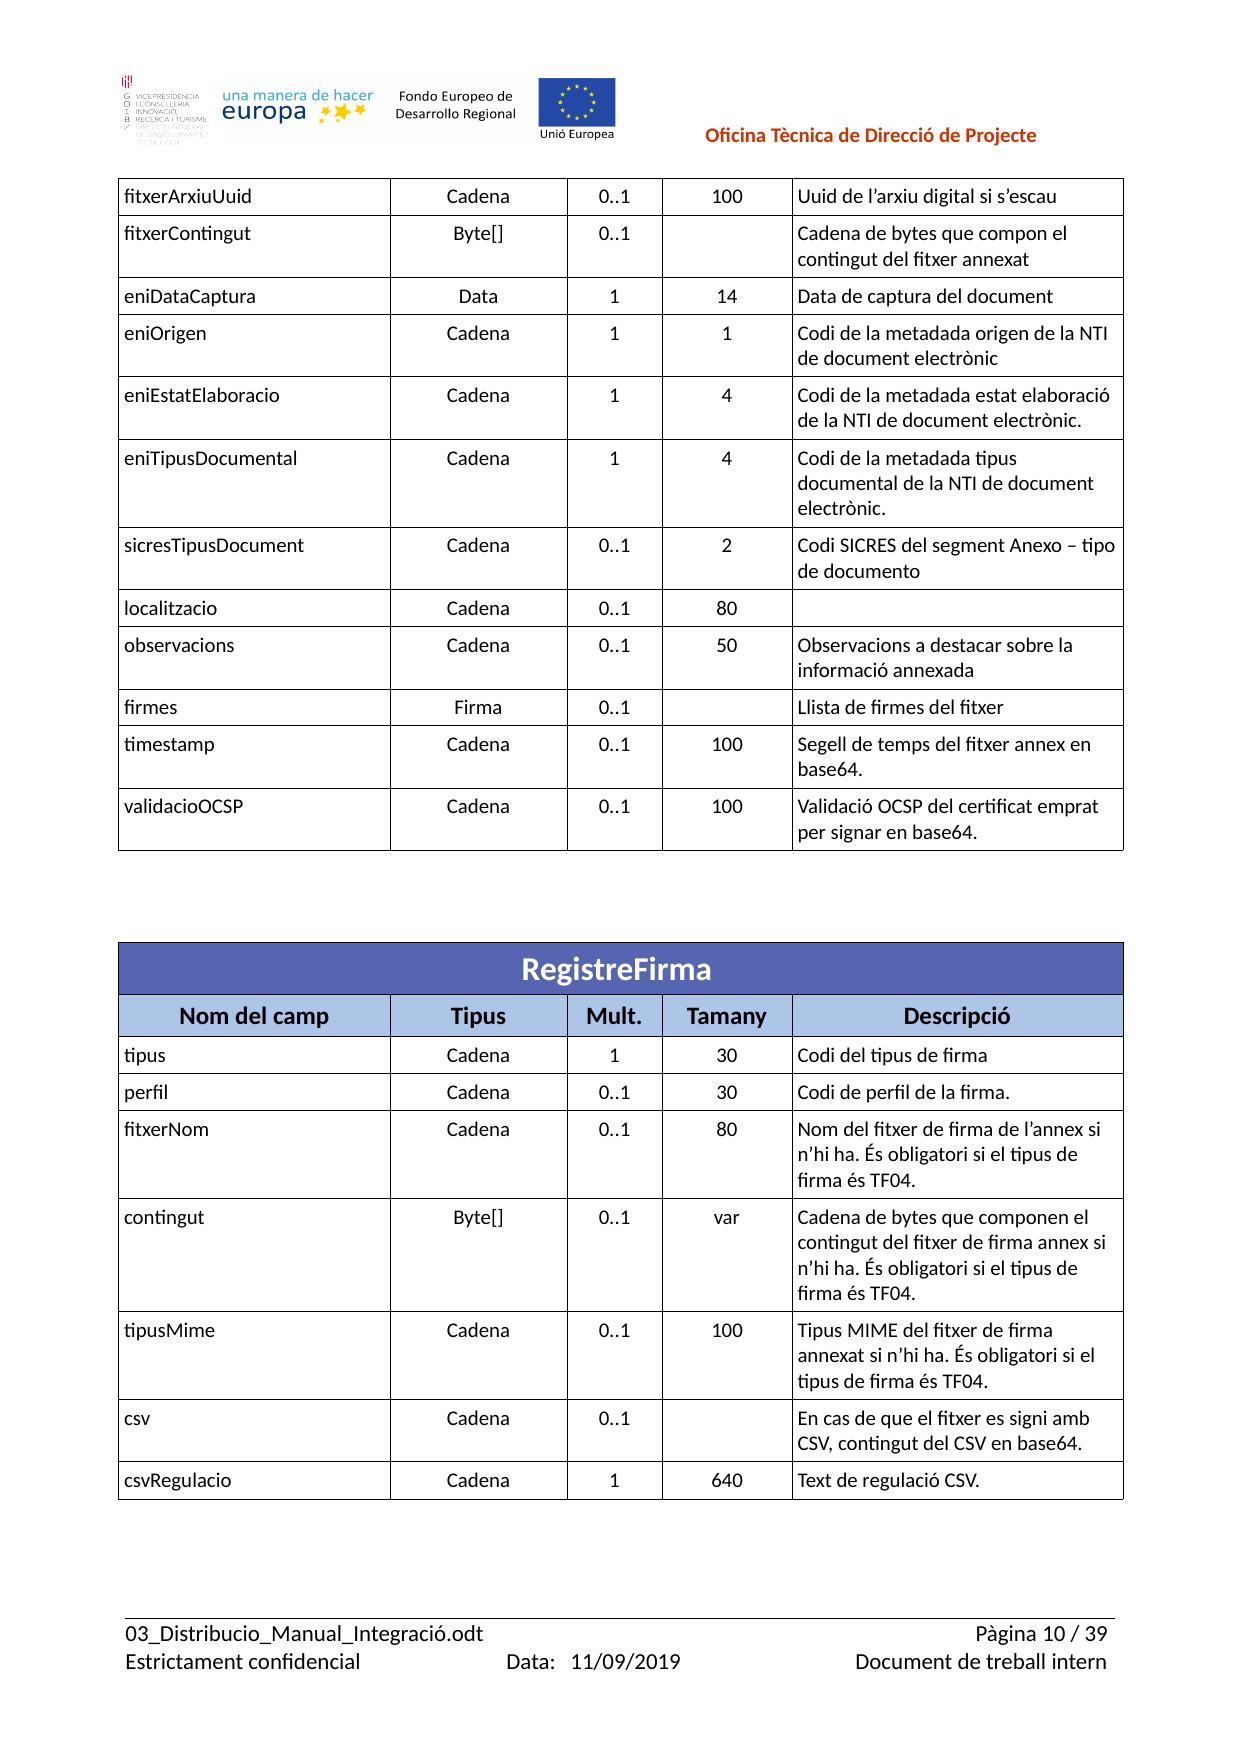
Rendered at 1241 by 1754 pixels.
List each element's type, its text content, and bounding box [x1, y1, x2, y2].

table_cell 100 [663, 1312, 792, 1399]
table_cell fitxerArxiuUuid [119, 179, 390, 215]
table_cell 640 [663, 1462, 792, 1498]
table_cell 4 [663, 440, 792, 527]
table_cell 30 [663, 1037, 792, 1073]
table_cell 0..1 [568, 627, 662, 688]
table_cell Firma [391, 690, 567, 725]
table_cell Codi del tipus de firma [793, 1037, 1123, 1073]
table_cell var [663, 1199, 792, 1311]
table_cell Codi de la metadada origen de la NTI de document electrònic [793, 315, 1123, 376]
table_cell Cadena de bytes que componen el contingut del fitxer de firma annex si n’hi ha. És obligatori si el tipus de firma és TF04. [793, 1199, 1123, 1311]
table_cell Cadena [391, 179, 567, 215]
table_cell contingut [119, 1199, 390, 1311]
table_cell Data [391, 278, 567, 314]
table_cell 0..1 [568, 1199, 662, 1311]
table_cell 0..1 [568, 1074, 662, 1110]
table_cell 0..1 [568, 590, 662, 626]
table_cell sicresTipusDocument [119, 528, 390, 589]
table_cell 0..1 [568, 726, 662, 788]
table_cell Cadena de bytes que compon el contingut del fitxer annexat [793, 216, 1123, 277]
table_cell Llista de firmes del fitxer [793, 690, 1123, 725]
table_cell Tipus [391, 995, 567, 1036]
table_cell 14 [663, 278, 792, 314]
table_cell [793, 590, 1123, 626]
table_cell Uuid de l’arxiu digital si s’escau [793, 179, 1123, 215]
table_cell 100 [663, 726, 792, 788]
table_cell [663, 1400, 792, 1461]
table_cell Nom del fitxer de firma de l’annex si n’hi ha. És obligatori si el tipus de firma és TF04. [793, 1111, 1123, 1198]
table_cell Cadena [391, 1400, 567, 1461]
table_cell Cadena [391, 377, 567, 439]
table_cell validacioOCSP [119, 789, 390, 850]
table_cell En cas de que el fitxer es signi amb CSV, contingut del CSV en base64. [793, 1400, 1123, 1461]
table_cell Tamany [663, 995, 792, 1036]
table_cell Cadena [391, 315, 567, 376]
table_cell eniDataCaptura [119, 278, 390, 314]
table_cell 30 [663, 1074, 792, 1110]
table_cell Byte[] [391, 216, 567, 277]
table_cell Tipus MIME del fitxer de firma annexat si n’hi ha. És obligatori si el tipus de firma és TF04. [793, 1312, 1123, 1399]
table_cell Cadena [391, 1111, 567, 1198]
table_cell 0..1 [568, 1111, 662, 1198]
table_cell 100 [663, 789, 792, 850]
table_cell [663, 216, 792, 277]
table_cell tipus [119, 1037, 390, 1073]
table_cell csv [119, 1400, 390, 1461]
table_cell Descripció [793, 995, 1123, 1036]
table_cell 0..1 [568, 690, 662, 725]
table_cell fitxerContingut [119, 216, 390, 277]
table_cell Cadena [391, 627, 567, 688]
table_cell Validació OCSP del certificat emprat per signar en base64. [793, 789, 1123, 850]
table_cell 1 [568, 1462, 662, 1498]
table_cell 1 [663, 315, 792, 376]
table_cell Cadena [391, 1074, 567, 1110]
table_cell Data de captura del document [793, 278, 1123, 314]
table_cell [663, 690, 792, 725]
table_cell csvRegulacio [119, 1462, 390, 1498]
table_cell firmes [119, 690, 390, 725]
table_cell eniEstatElaboracio [119, 377, 390, 439]
table_cell eniOrigen [119, 315, 390, 376]
table_cell Codi SICRES del segment Anexo – tipo de documento [793, 528, 1123, 589]
table_cell 0..1 [568, 1312, 662, 1399]
table_cell 1 [568, 315, 662, 376]
table_cell 1 [568, 278, 662, 314]
table_cell 1 [568, 440, 662, 527]
table_cell perfil [119, 1074, 390, 1110]
table_cell 0..1 [568, 179, 662, 215]
table_cell Segell de temps del fitxer annex en base64. [793, 726, 1123, 788]
picture [219, 73, 621, 147]
table_cell 50 [663, 627, 792, 688]
table_cell 1 [568, 377, 662, 439]
table_cell Cadena [391, 789, 567, 850]
table_cell Cadena [391, 528, 567, 589]
table_cell Codi de la metadada tipus documental de la NTI de document electrònic. [793, 440, 1123, 527]
table_cell 0..1 [568, 1400, 662, 1461]
table_cell 80 [663, 1111, 792, 1198]
table_cell observacions [119, 627, 390, 688]
table_cell Codi de perfil de la firma. [793, 1074, 1123, 1110]
table_cell 1 [568, 1037, 662, 1073]
table_cell Observacions a destacar sobre la informació annexada [793, 627, 1123, 688]
table_cell Cadena [391, 590, 567, 626]
table_cell eniTipusDocumental [119, 440, 390, 527]
table_cell Codi de la metadada estat elaboració de la NTI de document electrònic. [793, 377, 1123, 439]
picture [118, 73, 213, 147]
table_cell Cadena [391, 1462, 567, 1498]
table_cell 80 [663, 590, 792, 626]
table_cell Byte[] [391, 1199, 567, 1311]
table_cell Text de regulació CSV. [793, 1462, 1123, 1498]
table_cell 0..1 [568, 789, 662, 850]
table_cell 100 [663, 179, 792, 215]
table_cell 0..1 [568, 216, 662, 277]
table_cell 2 [663, 528, 792, 589]
table_cell tipusMime [119, 1312, 390, 1399]
table_cell Mult. [568, 995, 662, 1036]
table_cell Cadena [391, 440, 567, 527]
table_cell 0..1 [568, 528, 662, 589]
table_cell 4 [663, 377, 792, 439]
table_cell Nom del camp [119, 995, 390, 1036]
table_cell localitzacio [119, 590, 390, 626]
table_cell fitxerNom [119, 1111, 390, 1198]
table_cell timestamp [119, 726, 390, 788]
table_header RegistreFirma [119, 943, 1123, 994]
table_cell Cadena [391, 1312, 567, 1399]
table_cell Cadena [391, 726, 567, 788]
table_cell Cadena [391, 1037, 567, 1073]
